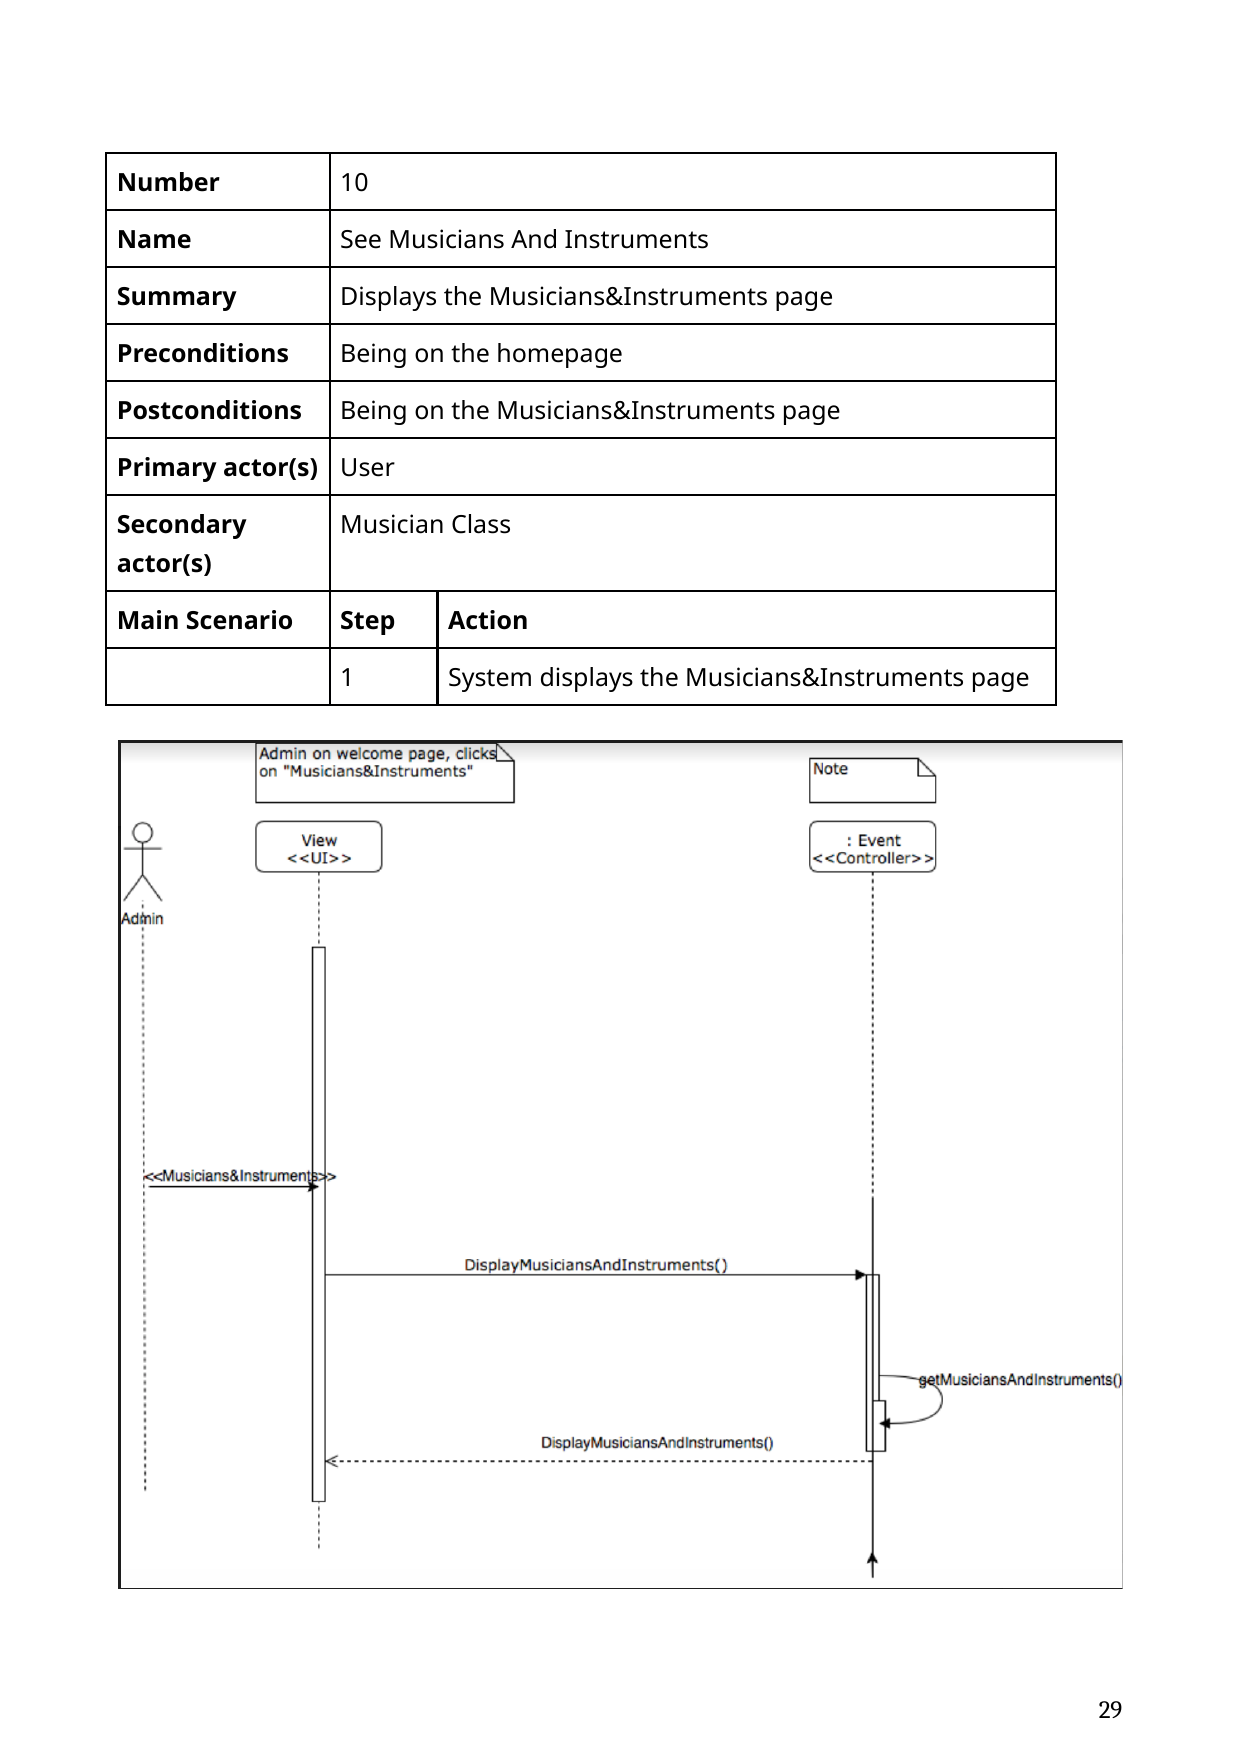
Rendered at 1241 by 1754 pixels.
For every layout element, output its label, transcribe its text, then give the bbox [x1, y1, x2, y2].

table_cell 1 [331, 649, 436, 704]
table_cell [107, 649, 329, 704]
table_cell Summary [107, 268, 329, 323]
table_cell Displays the Musicians&Instruments page [331, 268, 1055, 323]
table_cell Postconditions [107, 382, 329, 437]
table_cell Name [107, 211, 329, 266]
table_cell User [331, 439, 1055, 494]
table_header Number [107, 154, 329, 209]
table_cell Musician Class [331, 496, 1055, 590]
table_cell System displays the Musicians&Instruments page [439, 649, 1055, 704]
picture [118, 740, 1123, 1589]
table_cell Action [439, 592, 1055, 647]
table_cell Being on the Musicians&Instruments page [331, 382, 1055, 437]
table_cell Main Scenario [107, 592, 329, 647]
table_cell See Musicians And Instruments [331, 211, 1055, 266]
table_header 10 [331, 154, 1055, 209]
table_cell Step [331, 592, 436, 647]
table_cell Primary actor(s) [107, 439, 329, 494]
table_cell Secondary actor(s) [107, 496, 329, 590]
table_cell Being on the homepage [331, 325, 1055, 380]
table_cell Preconditions [107, 325, 329, 380]
